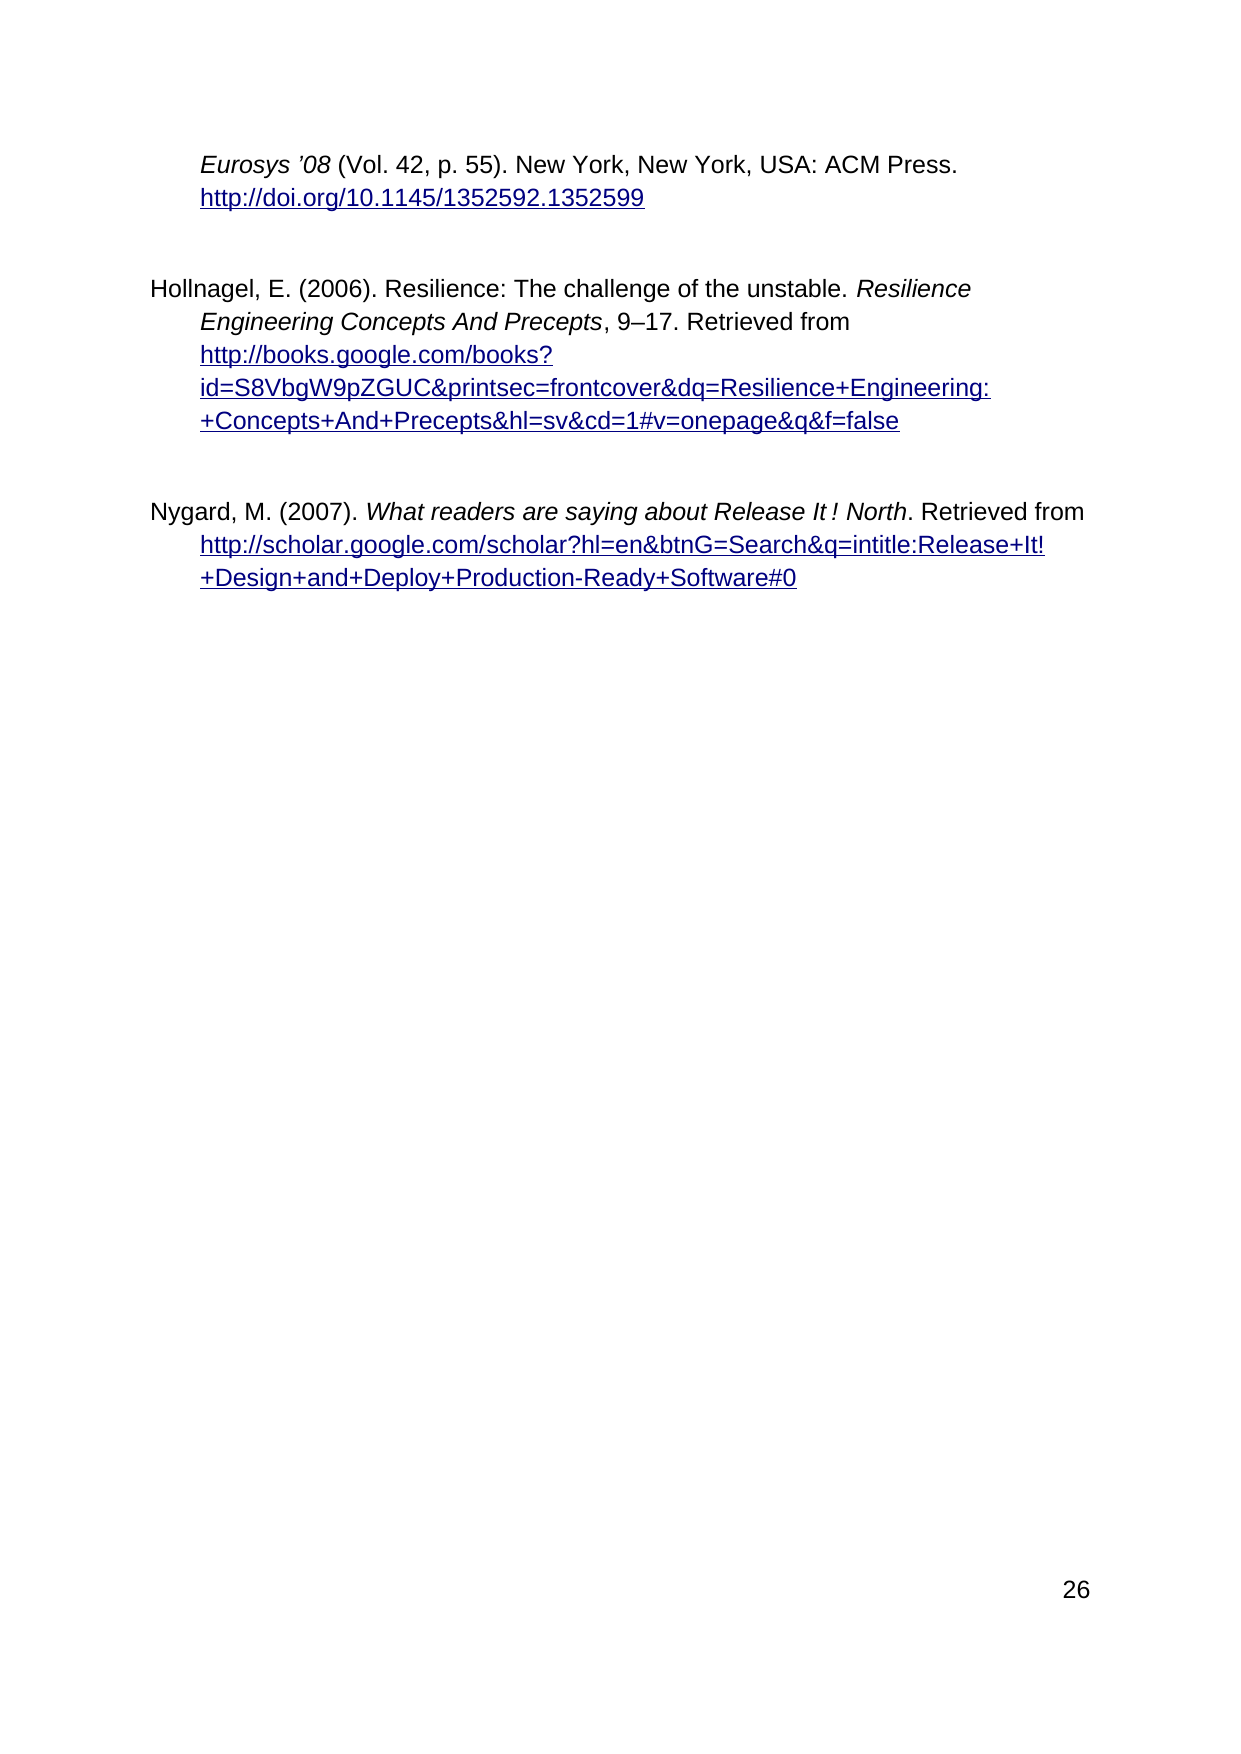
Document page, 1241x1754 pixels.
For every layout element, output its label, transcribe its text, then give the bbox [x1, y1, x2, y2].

text - Eurosys ’08 (Vol. 42, p. 55). New York, New York, USA: ACM Press. http://doi.org/10.1145/1352592.1352599 [150, 150, 1090, 212]
text Hollnagel, E. (2006). Resilience: The challenge of the unstable. Resilience Engineering Concepts And Precepts, 9–17. Retrieved from http://books.google.com/books?id=S8VbgW9pZGUC&printsec=frontcover&dq=Resilience+Engineering:+Concepts+And+Precepts&hl=sv&cd=1#v=onepage&q&f=false [150, 274, 1090, 435]
text Nygard, M. (2007). What readers are saying about Release It ! North. Retrieved from http://scholar.google.com/scholar?hl=en&btnG=Search&q=intitle:Release+It!+Design+and+Deploy+Production-Ready+Software#0 [150, 497, 1090, 592]
